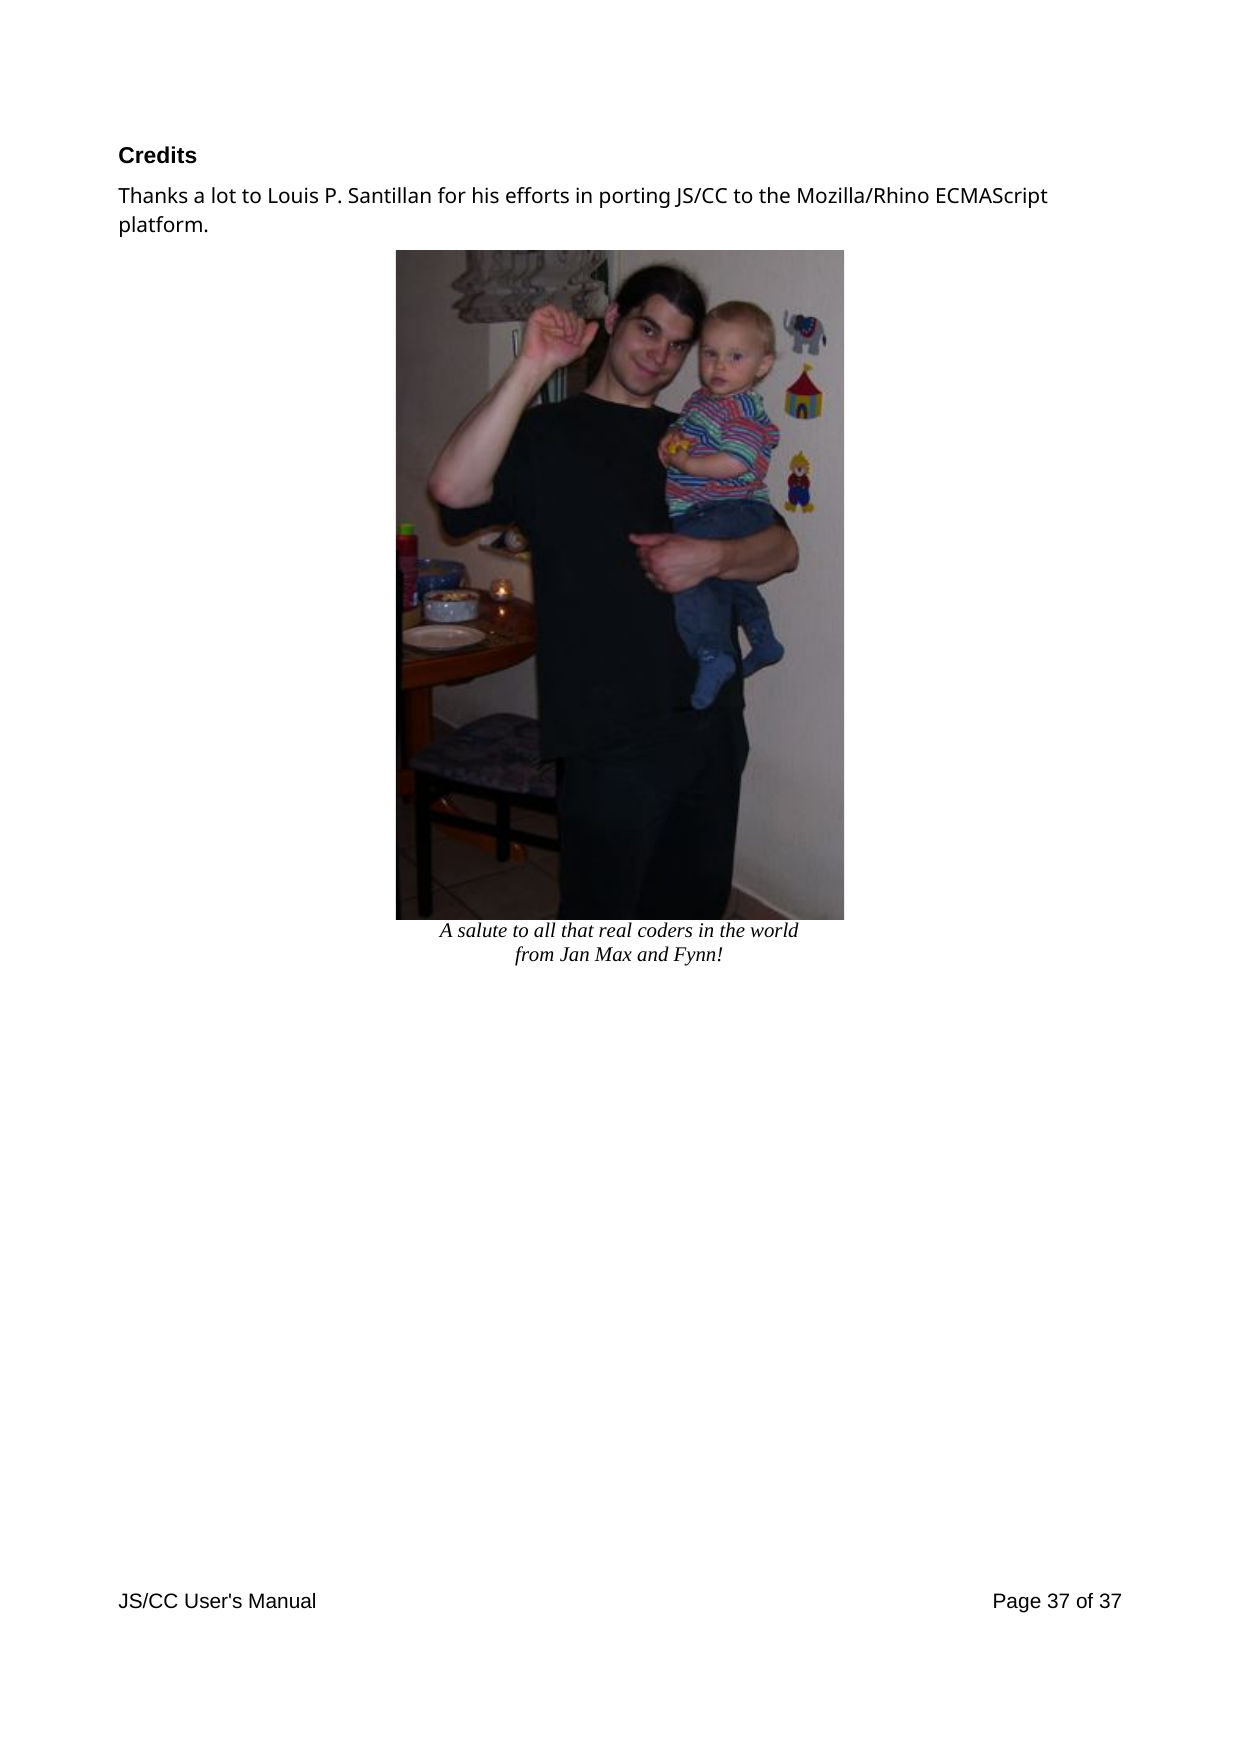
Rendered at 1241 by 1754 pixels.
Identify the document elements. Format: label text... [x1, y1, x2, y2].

text Thanks a lot to Louis P. Santillan for his efforts in porting JS/CC to the Mozilla/Rhino ECMAScript platform. [118, 181, 1122, 238]
subtitle Credits [118, 143, 1122, 169]
picture [395, 250, 845, 920]
text A salute to all that real coders in the world from Jan Max and Fynn! [307, 263, 932, 966]
